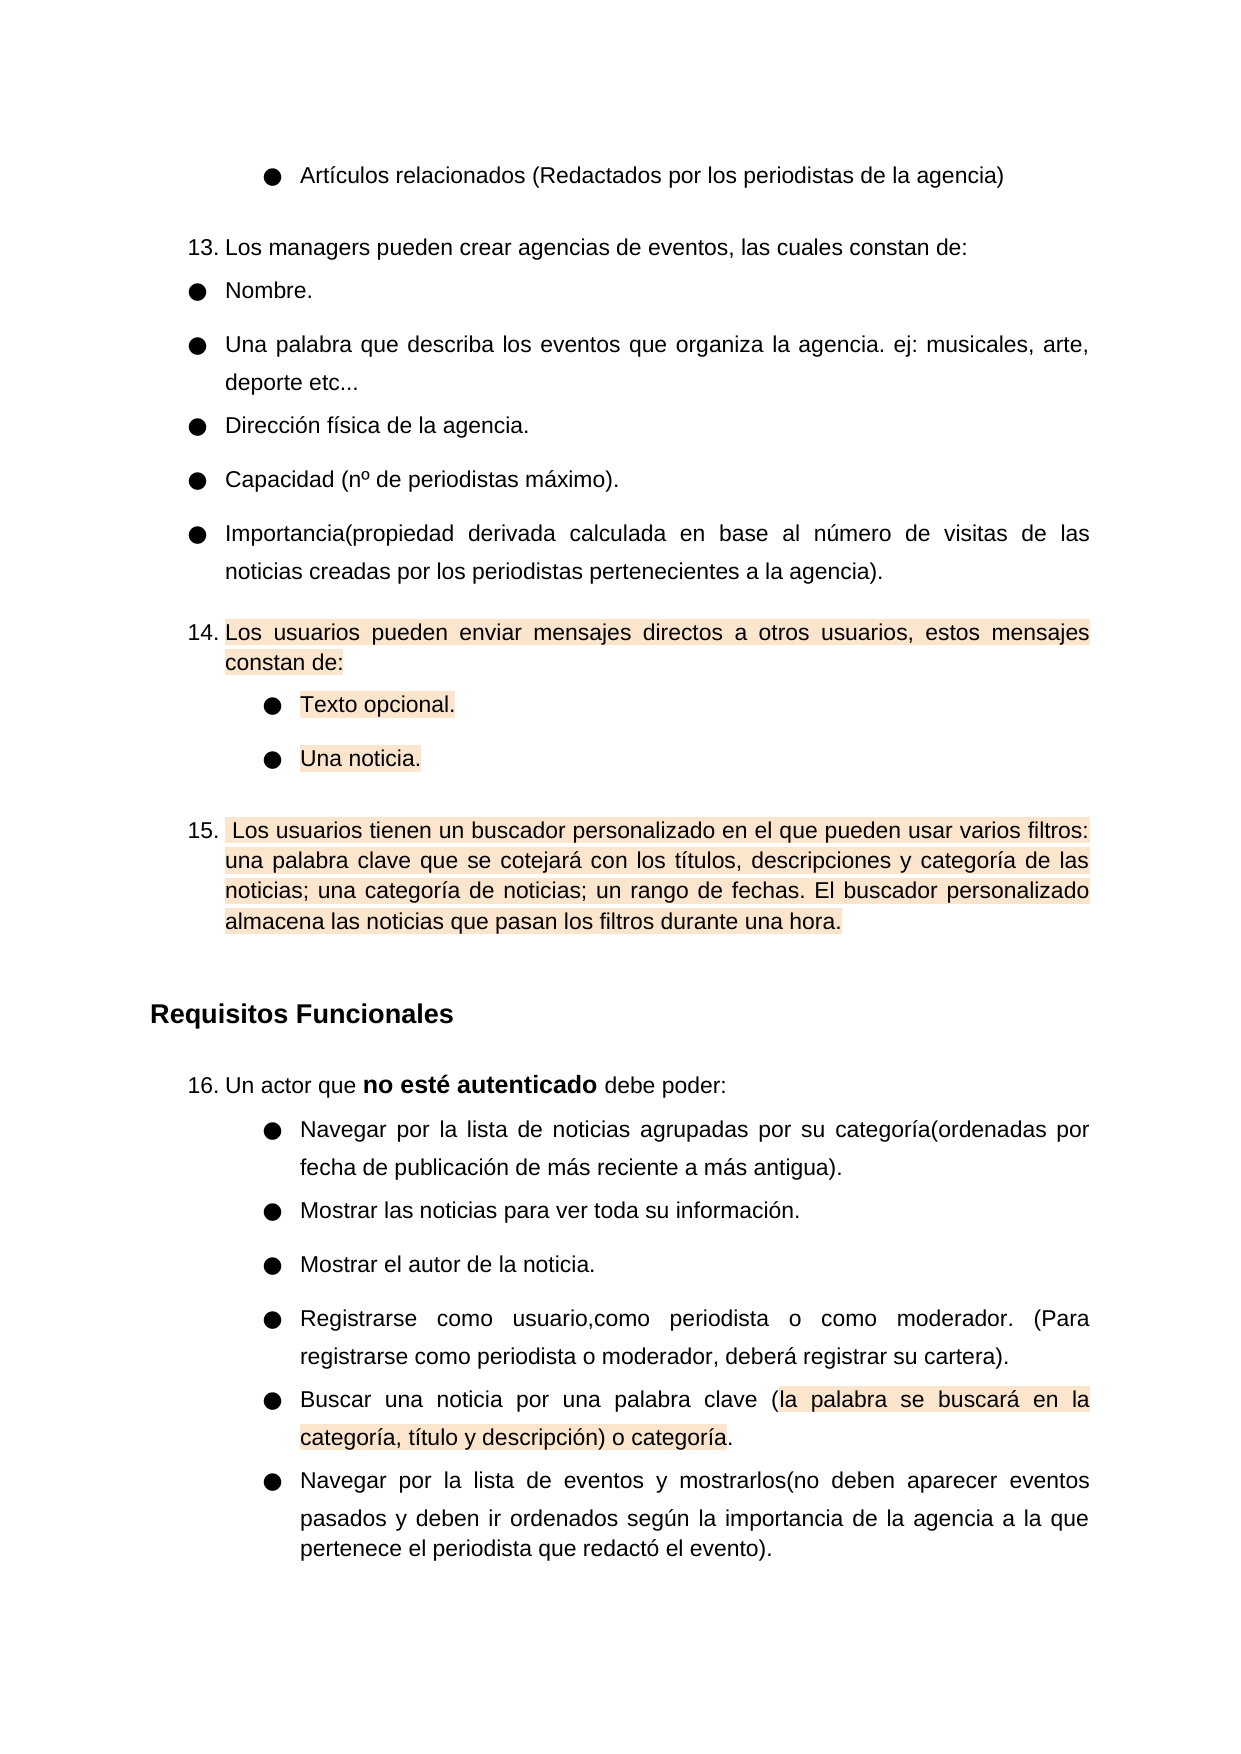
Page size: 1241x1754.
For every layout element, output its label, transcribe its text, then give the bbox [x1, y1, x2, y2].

list Mostrar las noticias para ver toda su información. [262, 1184, 1090, 1231]
list Una palabra que describa los eventos que organiza la agencia. ej: musicales, arte, deporte etc... [187, 318, 1090, 396]
list Los usuarios pueden enviar mensajes directos a otros usuarios, estos mensajes constan de: [187, 618, 1090, 675]
list Dirección física de la agencia. [187, 399, 1090, 446]
list Mostrar el autor de la noticia. [262, 1238, 1090, 1285]
list Nombre. [187, 264, 1090, 311]
list Registrarse como usuario,como periodista o como moderador. (Para registrarse como periodista o moderador, deberá registrar su cartera). [262, 1292, 1090, 1369]
list Una noticia. [262, 733, 1090, 780]
list Buscar una noticia por una palabra clave (la palabra se buscará en la categoría, título y descripción) o categoría. [262, 1373, 1090, 1450]
list Los usuarios tienen un buscador personalizado en el que pueden usar varios filtros: una palabra clave que se cotejará con los títulos, descripciones y categoría de las noticias; una categoría de noticias; un rango de fechas. El buscador personalizado almacena las noticias que pasan los filtros durante una hora. [187, 817, 1090, 934]
list Navegar por la lista de eventos y mostrarlos(no deben aparecer eventos pasados y deben ir ordenados según la importancia de la agencia a la que pertenece el periodista que redactó el evento). [262, 1454, 1090, 1562]
text Requisitos Funcionales [150, 998, 1090, 1029]
list Importancia(propiedad derivada calculada en base al número de visitas de las noticias creadas por los periodistas pertenecientes a la agencia). [187, 507, 1090, 584]
list Capacidad (nº de periodistas máximo). [187, 453, 1090, 500]
list Navegar por la lista de noticias agrupadas por su categoría(ordenadas por fecha de publicación de más reciente a más antigua). [262, 1103, 1090, 1180]
list Un actor que no esté autenticado debe poder: [187, 1070, 1090, 1099]
list Texto opcional. [262, 679, 1090, 726]
list Los managers pueden crear agencias de eventos, las cuales constan de: [187, 234, 1090, 261]
list Artículos relacionados (Redactados por los periodistas de la agencia) [262, 150, 1090, 197]
